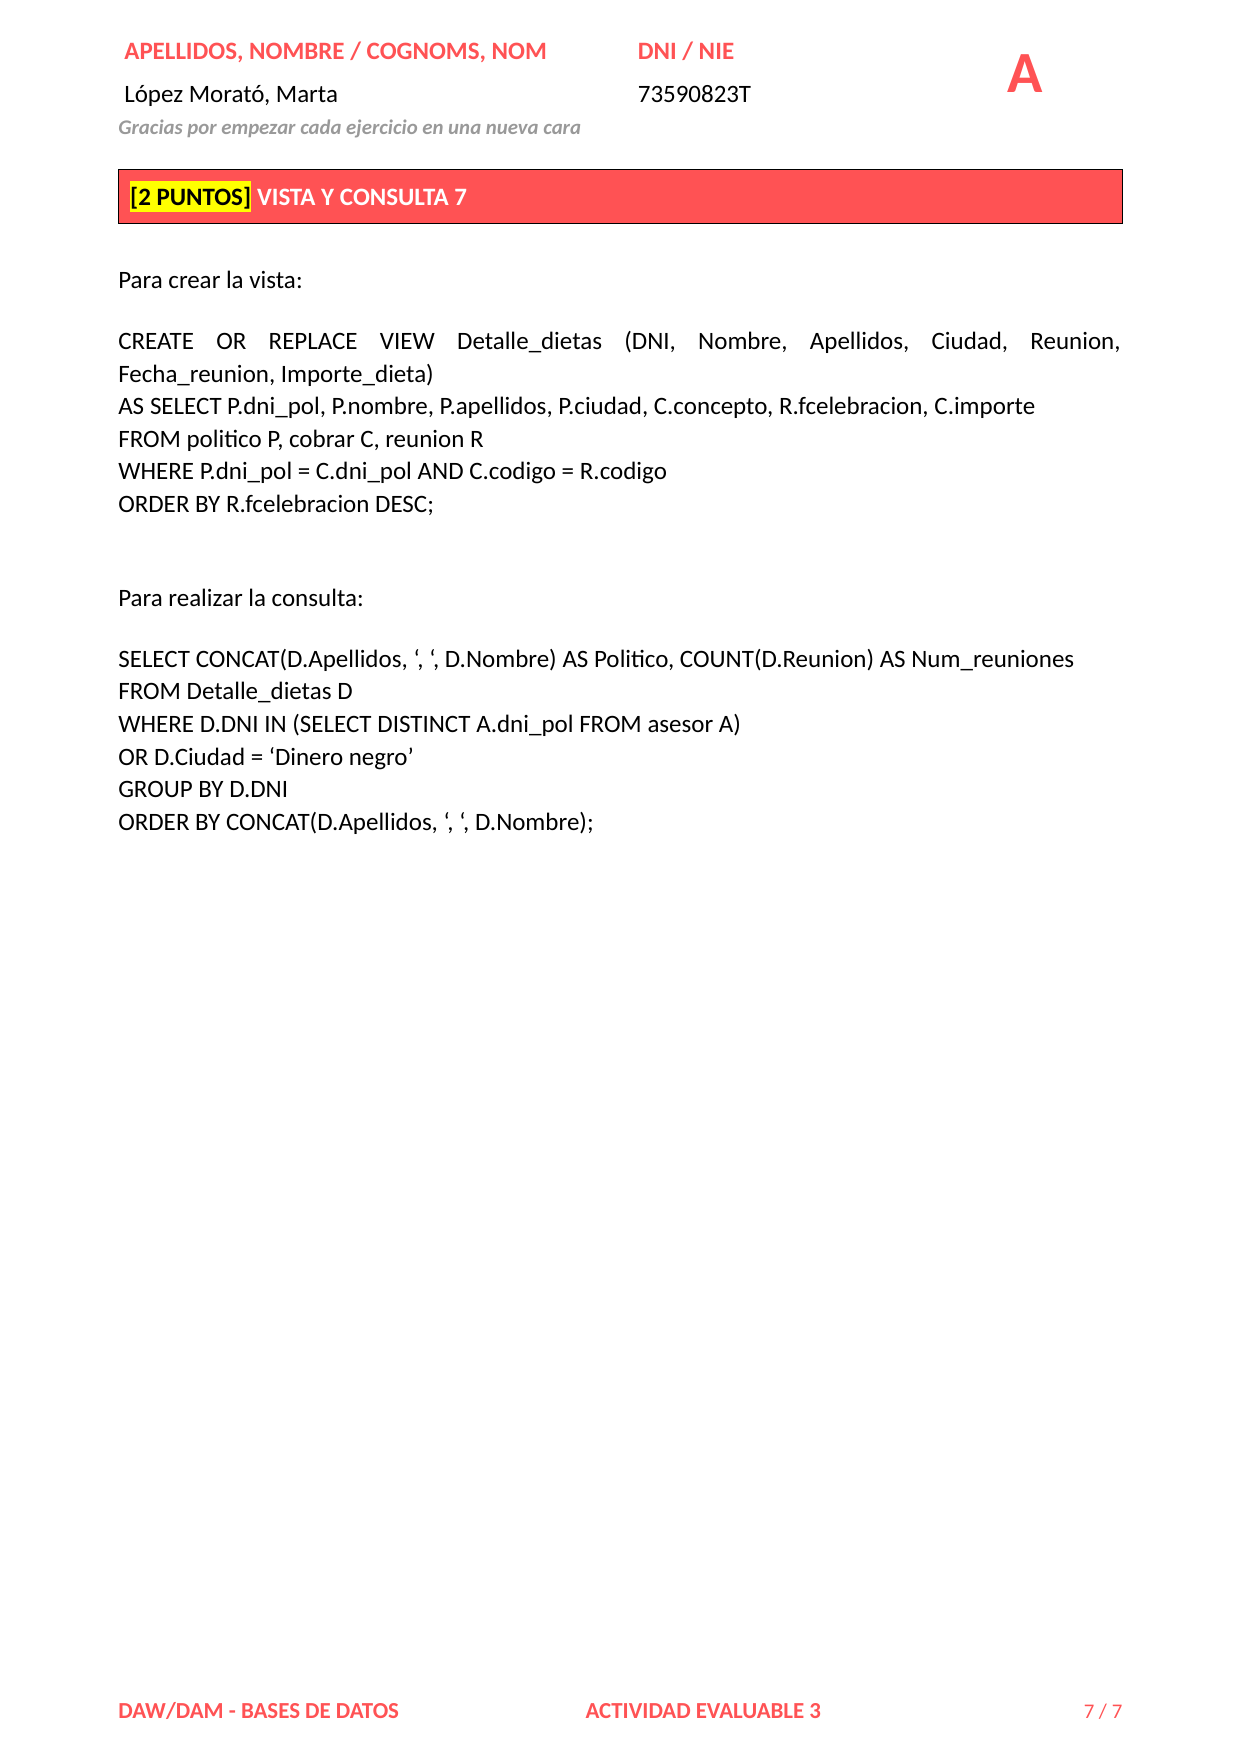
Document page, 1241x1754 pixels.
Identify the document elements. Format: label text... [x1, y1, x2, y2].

text Para crear la vista: [118, 264, 1122, 294]
text GROUP BY D.DNI [118, 773, 1122, 804]
text CREATE OR REPLACE VIEW Detalle_dietas (DNI, Nombre, Apellidos, Ciudad, Reunion, Fecha_reunion, Importe_dieta) [118, 325, 1122, 388]
text WHERE P.dni_pol = C.dni_pol AND C.codigo = R.codigo [118, 456, 1122, 486]
text ORDER BY CONCAT(D.Apellidos, ‘, ‘, D.Nombre); [118, 806, 1122, 836]
text SELECT CONCAT(D.Apellidos, ‘, ‘, D.Nombre) AS Politico, COUNT(D.Reunion) AS Num_reuniones [118, 643, 1122, 673]
text AS SELECT P.dni_pol, P.nombre, P.apellidos, P.ciudad, C.concepto, R.fcelebracion, C.importe [118, 390, 1122, 421]
text WHERE D.DNI IN (SELECT DISTINCT A.dni_pol FROM asesor A) [118, 708, 1122, 738]
text Para realizar la consulta: [118, 582, 1122, 612]
text ORDER BY R.fcelebracion DESC; [118, 488, 1122, 519]
text FROM politico P, cobrar C, reunion R [118, 423, 1122, 453]
text [2 puntos] VISTA Y CONSULTA 7 [119, 170, 1122, 223]
text FROM Detalle_dietas D [118, 675, 1122, 706]
text OR D.Ciudad = ‘Dinero negro’ [118, 741, 1122, 771]
